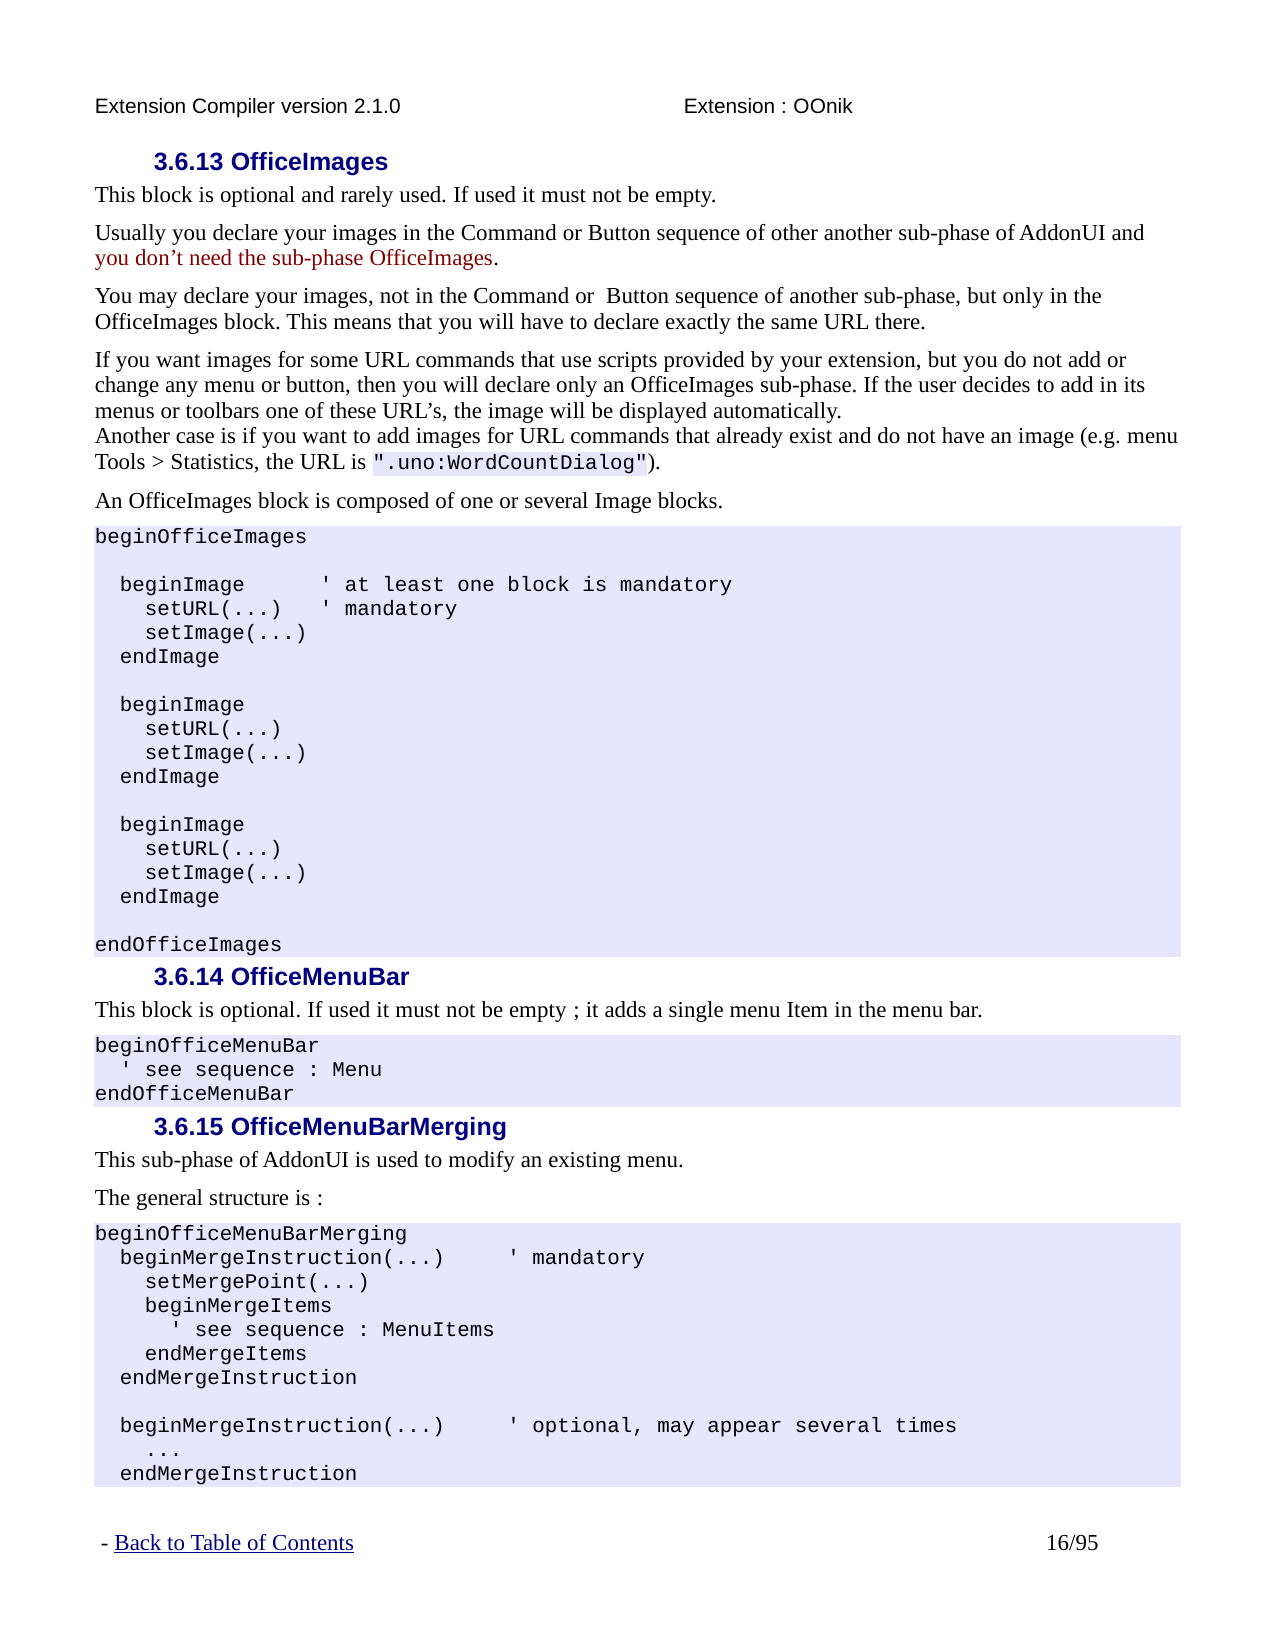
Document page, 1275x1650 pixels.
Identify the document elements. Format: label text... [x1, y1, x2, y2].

text endOfficeMenuBar [94, 1083, 1181, 1107]
subtitle OfficeMenuBar [153, 963, 1181, 991]
text endOfficeImages [94, 933, 1181, 957]
text beginMergeInstruction(...) ' mandatory [94, 1247, 1181, 1271]
text endMergeInstruction [94, 1463, 1181, 1487]
text beginImage [94, 694, 1181, 718]
text An OfficeImages block is composed of one or several Image blocks. [94, 488, 1181, 514]
text endMergeInstruction [94, 1367, 1181, 1391]
text If you want images for some URL commands that use scripts provided by your extension, but you do not add or change any menu or button, then you will declare only an OfficeImages sub-phase. If the user decides to add in its menus or toolbars one of these URL’s, the image will be displayed automatically. Another case is if you want to add images for URL commands that already exist and do not have an image (e.g. menu Tools > Statistics, the URL is ".uno:WordCountDialog"). [94, 347, 1181, 476]
text endMergeItems [94, 1343, 1181, 1367]
text setImage(...) [94, 862, 1181, 886]
text You may declare your images, not in the Command or Button sequence of another sub-phase, but only in the OfficeImages block. This means that you will have to declare exactly the same URL there. [94, 283, 1181, 334]
subtitle OfficeImages [153, 147, 1181, 176]
text setImage(...) [94, 622, 1181, 646]
text ' see sequence : Menu [94, 1059, 1181, 1083]
text This sub-phase of AddonUI is used to modify an existing menu. [94, 1147, 1181, 1173]
text setURL(...) ' mandatory [94, 598, 1181, 622]
text beginOfficeMenuBarMerging [94, 1223, 1181, 1247]
text ... [94, 1439, 1181, 1463]
text This block is optional. If used it must not be empty ; it adds a single menu Item in the menu bar. [94, 997, 1181, 1023]
text setURL(...) [94, 838, 1181, 862]
text This block is optional and rarely used. If used it must not be empty. [94, 181, 1181, 207]
subtitle OfficeMenuBarMerging [153, 1113, 1181, 1141]
text beginMergeItems [94, 1295, 1181, 1319]
text ' see sequence : MenuItems [94, 1319, 1181, 1343]
text beginImage [94, 814, 1181, 838]
text beginMergeInstruction(...) ' optional, may appear several times [94, 1415, 1181, 1439]
text setImage(...) [94, 742, 1181, 766]
text setMergePoint(...) [94, 1271, 1181, 1295]
text beginOfficeImages [94, 526, 1181, 550]
text setURL(...) [94, 718, 1181, 742]
text endImage [94, 646, 1181, 670]
text Usually you declare your images in the Command or Button sequence of other another sub-phase of AddonUI and you don’t need the sub-phase OfficeImages. [94, 219, 1181, 271]
text endImage [94, 886, 1181, 909]
text The general structure is : [94, 1185, 1181, 1211]
text beginOfficeMenuBar [94, 1035, 1181, 1059]
text endImage [94, 766, 1181, 790]
text beginImage ' at least one block is mandatory [94, 574, 1181, 598]
